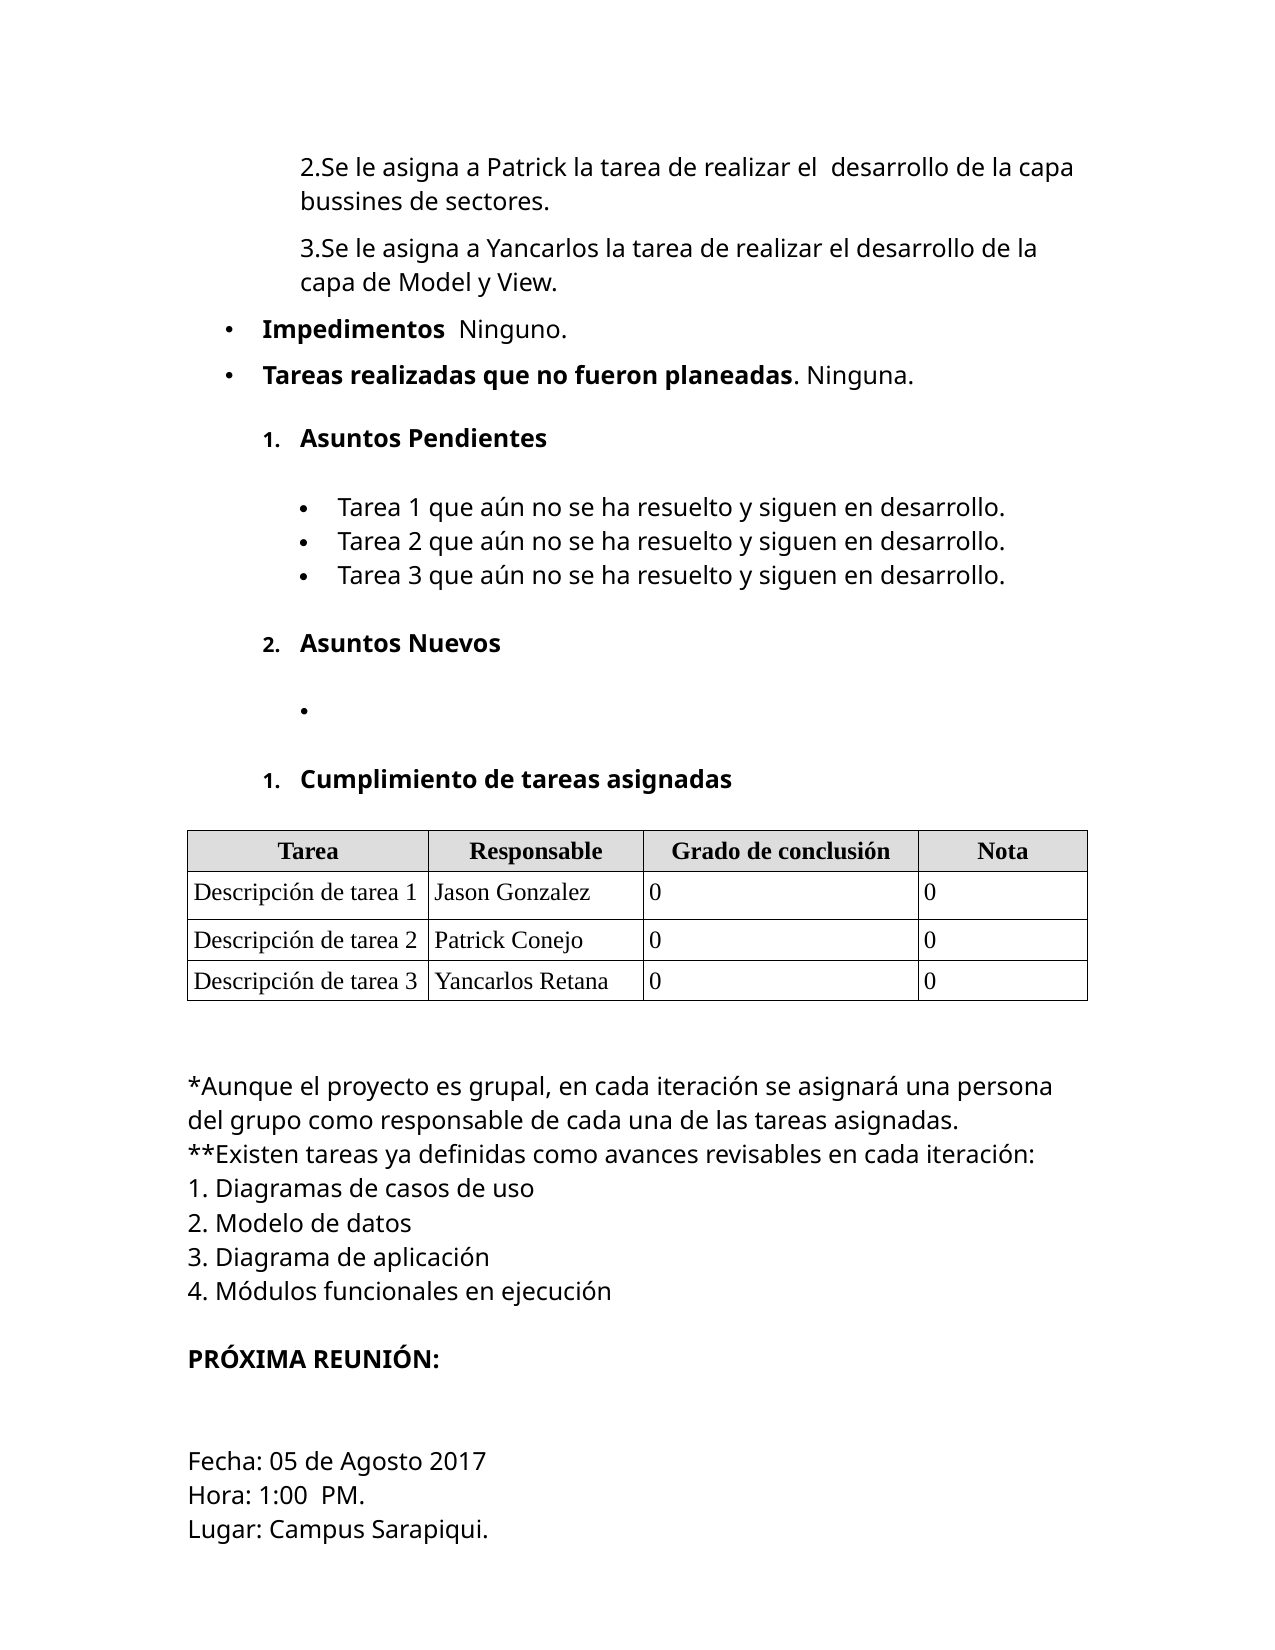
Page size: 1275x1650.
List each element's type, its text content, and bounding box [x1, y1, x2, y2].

table_cell Jason Gonzalez [429, 872, 643, 919]
text 3. Diagrama de aplicación [187, 1239, 1087, 1273]
table_cell 0 [644, 872, 918, 919]
text 2.Se le asigna a Patrick la tarea de realizar el desarrollo de la capa bussines de sectores. [300, 150, 1087, 218]
table_cell Descripción de tarea 2 [188, 920, 428, 959]
table_header Grado de conclusión [644, 831, 918, 871]
table_cell 0 [644, 920, 918, 959]
text Lugar: Campus Sarapiqui. [187, 1512, 1087, 1546]
list Tareas realizadas que no fueron planeadas. Ninguna. [225, 358, 1087, 392]
text PRÓXIMA REUNIÓN: [187, 1341, 1087, 1376]
table_cell Yancarlos Retana [429, 961, 643, 1000]
text Fecha: 05 de Agosto 2017 [187, 1444, 1087, 1478]
list Tarea 2 que aún no se ha resuelto y siguen en desarrollo. [300, 523, 1087, 557]
table_cell Patrick Conejo [429, 920, 643, 959]
text 4. Módulos funcionales en ejecución [187, 1273, 1087, 1307]
text 3.Se le asigna a Yancarlos la tarea de realizar el desarrollo de la capa de Model y View. [300, 231, 1087, 299]
list Cumplimiento de tareas asignadas [262, 762, 1087, 796]
table_cell 0 [919, 872, 1087, 919]
table_cell Descripción de tarea 3 [188, 961, 428, 1000]
text 1. Diagramas de casos de uso [187, 1171, 1087, 1205]
table_cell 0 [919, 920, 1087, 959]
text 2. Modelo de datos [187, 1205, 1087, 1239]
table_header Nota [919, 831, 1087, 871]
text Hora: 1:00 PM. [187, 1478, 1087, 1512]
text **Existen tareas ya definidas como avances revisables en cada iteración: [187, 1137, 1087, 1171]
table_cell 0 [919, 961, 1087, 1000]
text *Aunque el proyecto es grupal, en cada iteración se asignará una persona del grupo como responsable de cada una de las tareas asignadas. [187, 1069, 1087, 1137]
list Asuntos Pendientes [262, 421, 1087, 455]
table_cell 0 [644, 961, 918, 1000]
list Impedimentos Ninguno. [225, 311, 1087, 345]
list Tarea 3 que aún no se ha resuelto y siguen en desarrollo. [300, 557, 1087, 591]
table_cell Descripción de tarea 1 [188, 872, 428, 919]
table_header Tarea [188, 831, 428, 871]
list Asuntos Nuevos [262, 625, 1087, 659]
table_header Responsable [429, 831, 643, 871]
list Tarea 1 que aún no se ha resuelto y siguen en desarrollo. [300, 489, 1087, 523]
